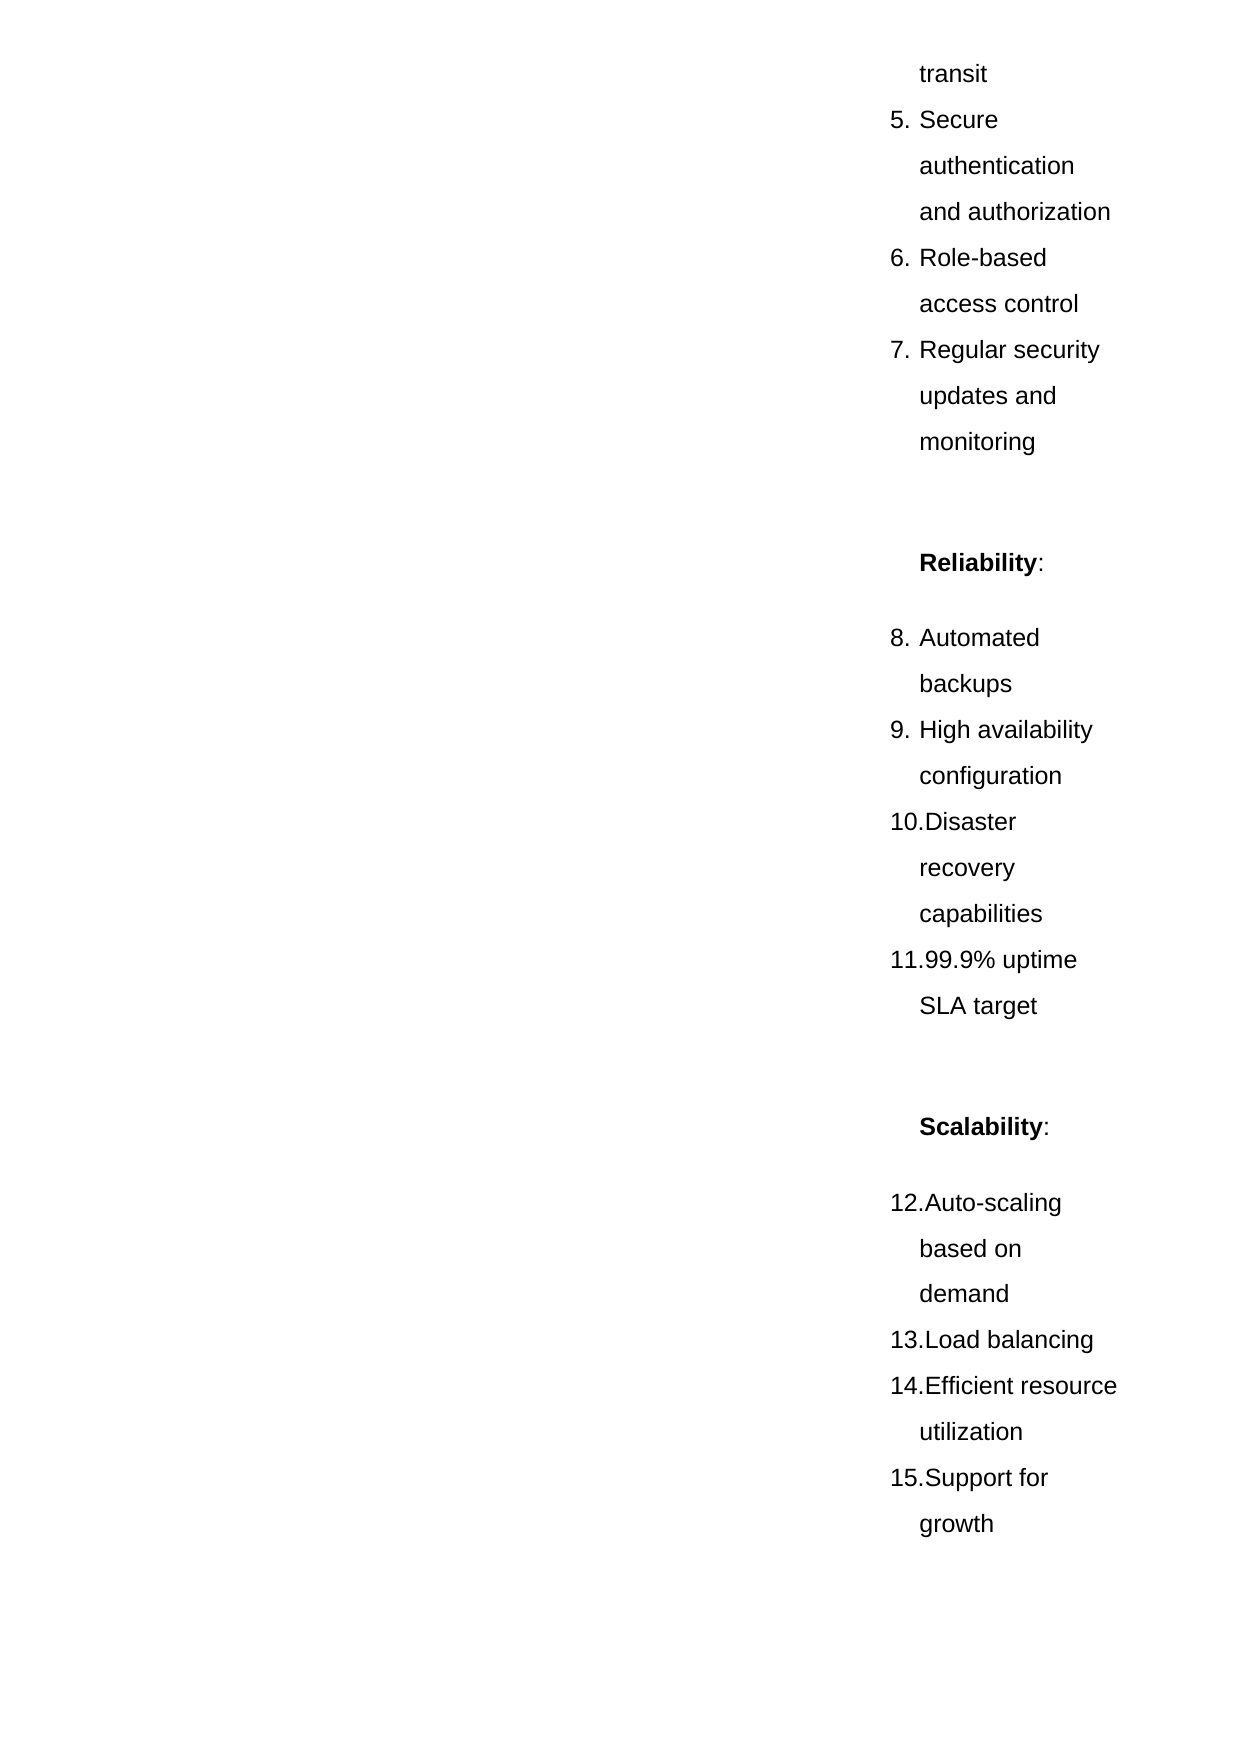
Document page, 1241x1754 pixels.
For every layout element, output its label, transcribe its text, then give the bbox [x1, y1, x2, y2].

list Secure authentication and authorization [890, 105, 1119, 226]
list Load balancing [890, 1325, 1119, 1354]
list Regular security updates and monitoring [890, 335, 1119, 455]
list Scalability: [890, 1112, 1119, 1141]
list Reliability: [890, 548, 1119, 577]
list Efficient resource utilization [890, 1371, 1119, 1446]
list Auto-scaling based on demand [890, 1188, 1119, 1308]
list Automated backups [890, 623, 1119, 698]
list 99.9% uptime SLA target [890, 945, 1119, 1019]
list High availability configuration [890, 715, 1119, 790]
list Support for growth [890, 1463, 1119, 1538]
list transit [890, 59, 1119, 88]
list Disaster recovery capabilities [890, 807, 1119, 928]
list Role-based access control [890, 243, 1119, 317]
